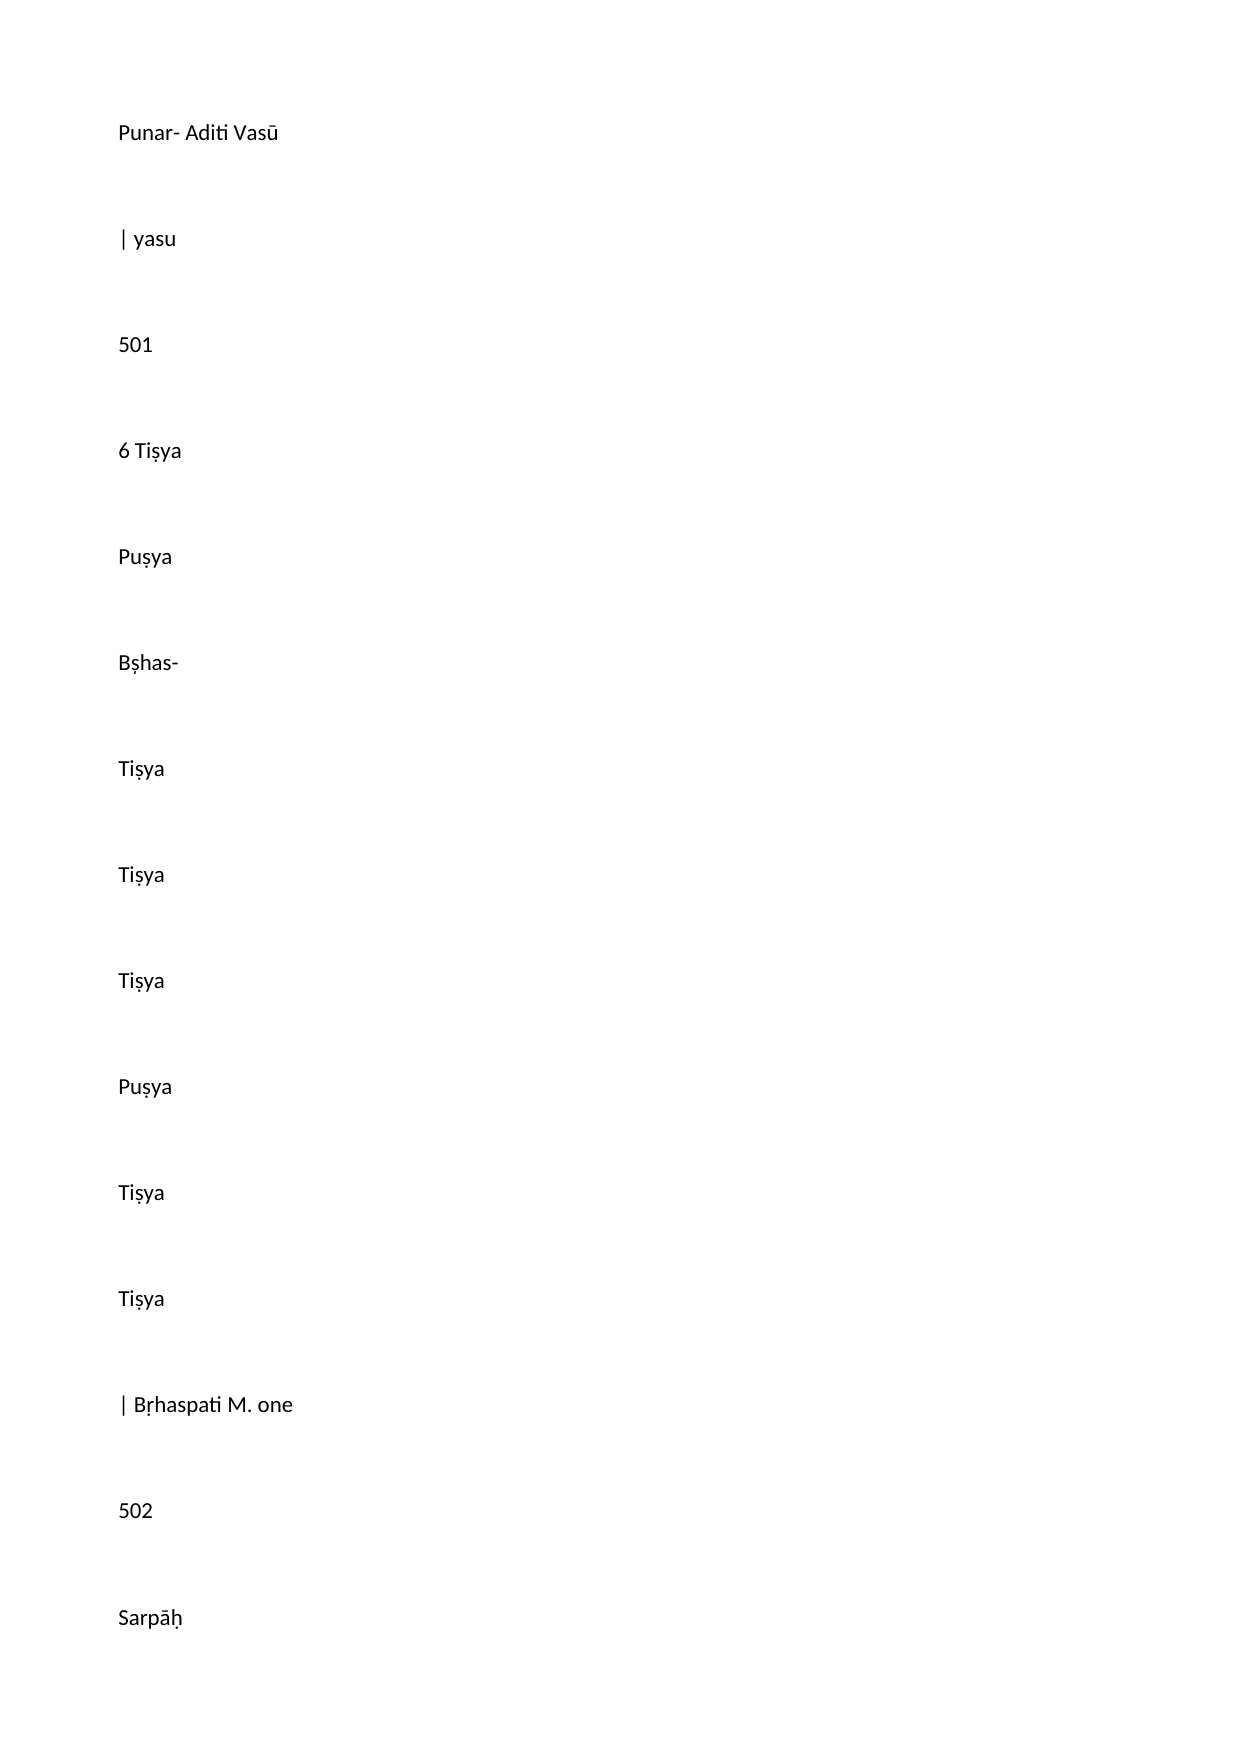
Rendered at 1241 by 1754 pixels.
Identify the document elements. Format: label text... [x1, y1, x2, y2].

text Tiṣya [118, 754, 1122, 782]
text Puṣya [118, 1072, 1122, 1101]
text | Bṛhaspati M. one [118, 1391, 1122, 1419]
text Tiṣya [118, 860, 1122, 888]
text Tiṣya [118, 1178, 1122, 1207]
text Bșhas- [118, 648, 1122, 676]
text 501 [118, 330, 1122, 358]
text 502 [118, 1497, 1122, 1525]
text Sarpāḥ [118, 1603, 1122, 1631]
text Tiṣya [118, 966, 1122, 994]
text | yasu [118, 224, 1122, 252]
text Puṣya [118, 542, 1122, 570]
text 6 Tiṣya [118, 436, 1122, 464]
text Punar- Aditi Vasū [118, 118, 1122, 146]
text Tiṣya [118, 1284, 1122, 1313]
